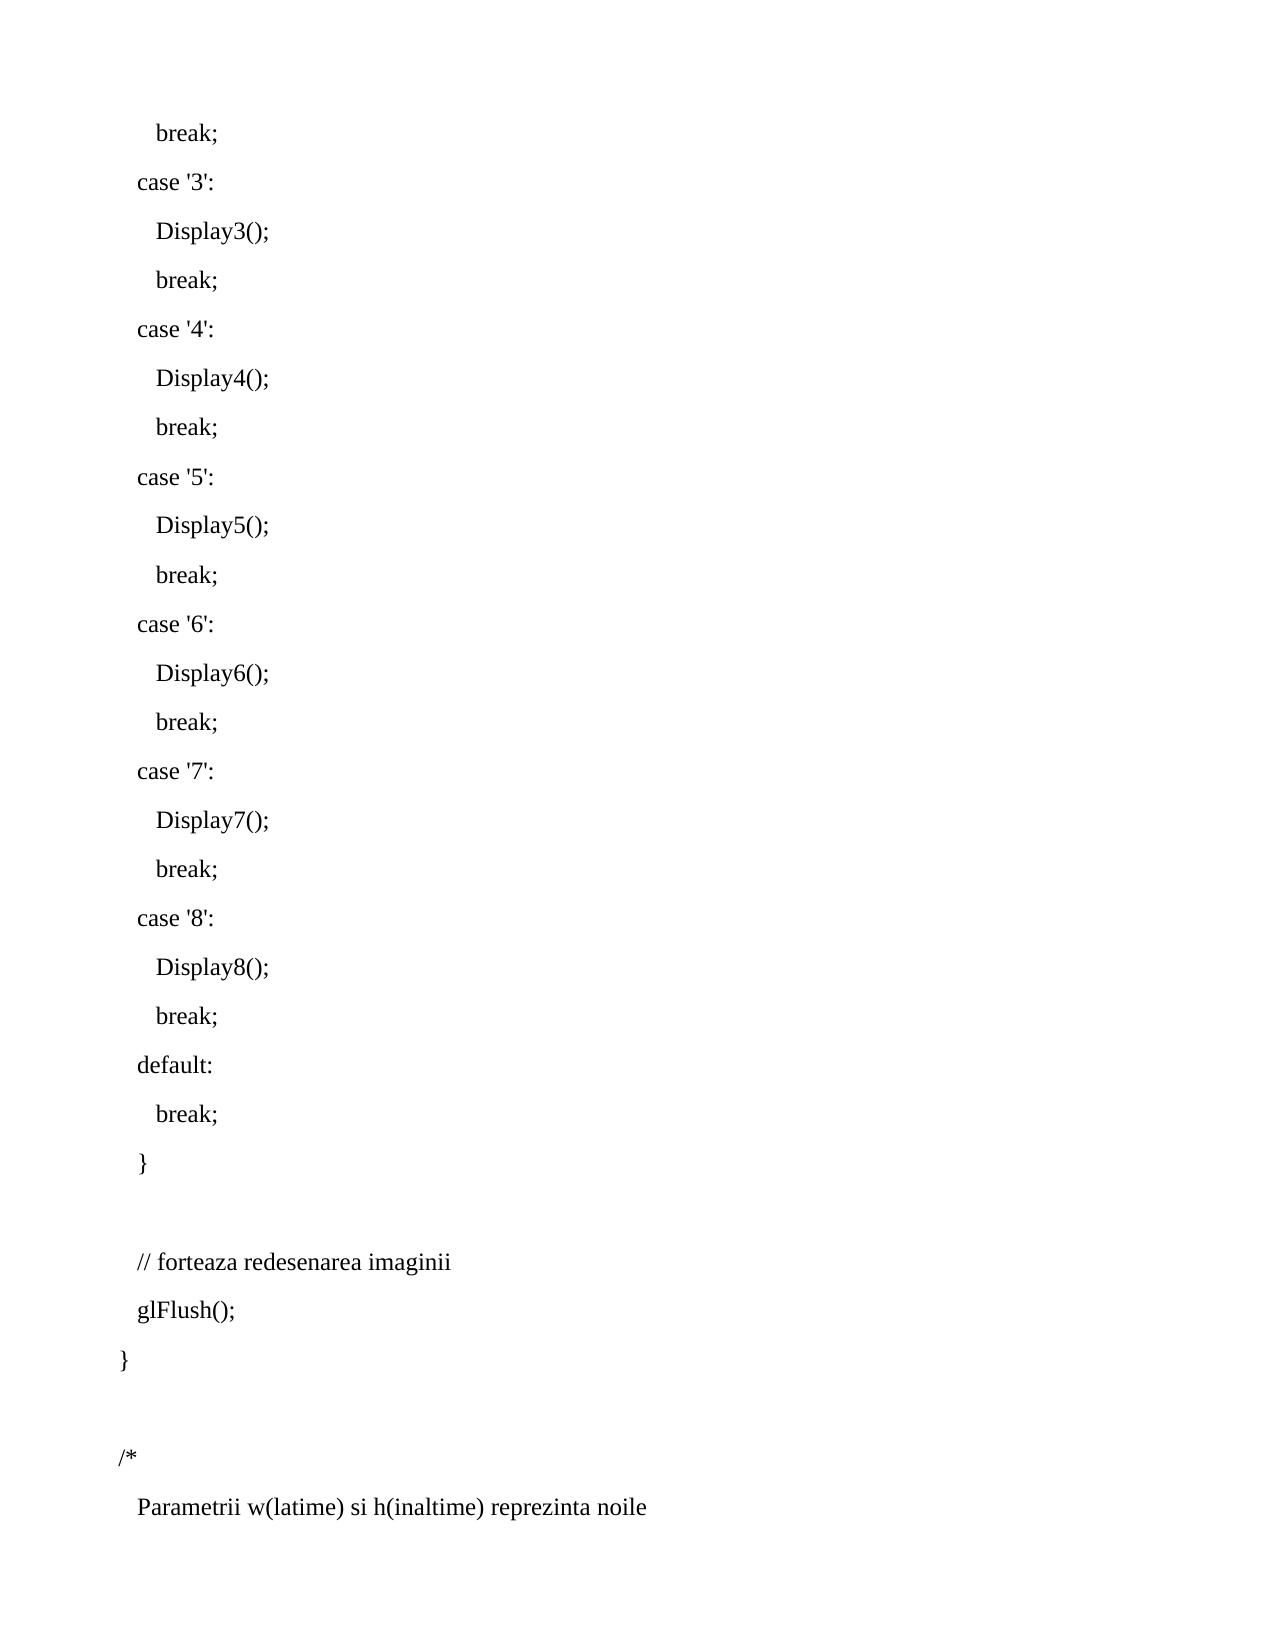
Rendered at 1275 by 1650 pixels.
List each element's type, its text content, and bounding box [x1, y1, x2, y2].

text } [118, 1148, 1157, 1177]
text break; [118, 1099, 1157, 1128]
text Display4(); [118, 363, 1157, 392]
text Display3(); [118, 216, 1157, 245]
text Display6(); [118, 658, 1157, 687]
text break; [118, 118, 1157, 147]
text Display8(); [118, 952, 1157, 981]
text break; [118, 854, 1157, 883]
text break; [118, 560, 1157, 588]
text default: [118, 1050, 1157, 1079]
text break; [118, 265, 1157, 294]
text /* [118, 1443, 1157, 1472]
text Parametrii w(latime) si h(inaltime) reprezinta noile [118, 1492, 1157, 1521]
text case '4': [118, 314, 1157, 343]
text case '5': [118, 462, 1157, 490]
text Display7(); [118, 805, 1157, 834]
text case '7': [118, 756, 1157, 785]
text break; [118, 1001, 1157, 1030]
text case '8': [118, 903, 1157, 932]
text // forteaza redesenarea imaginii [118, 1247, 1157, 1275]
text break; [118, 707, 1157, 736]
text glFlush(); [118, 1296, 1157, 1324]
text case '6': [118, 609, 1157, 637]
text break; [118, 412, 1157, 441]
text Display5(); [118, 511, 1157, 539]
text } [118, 1345, 1157, 1373]
text case '3': [118, 167, 1157, 196]
